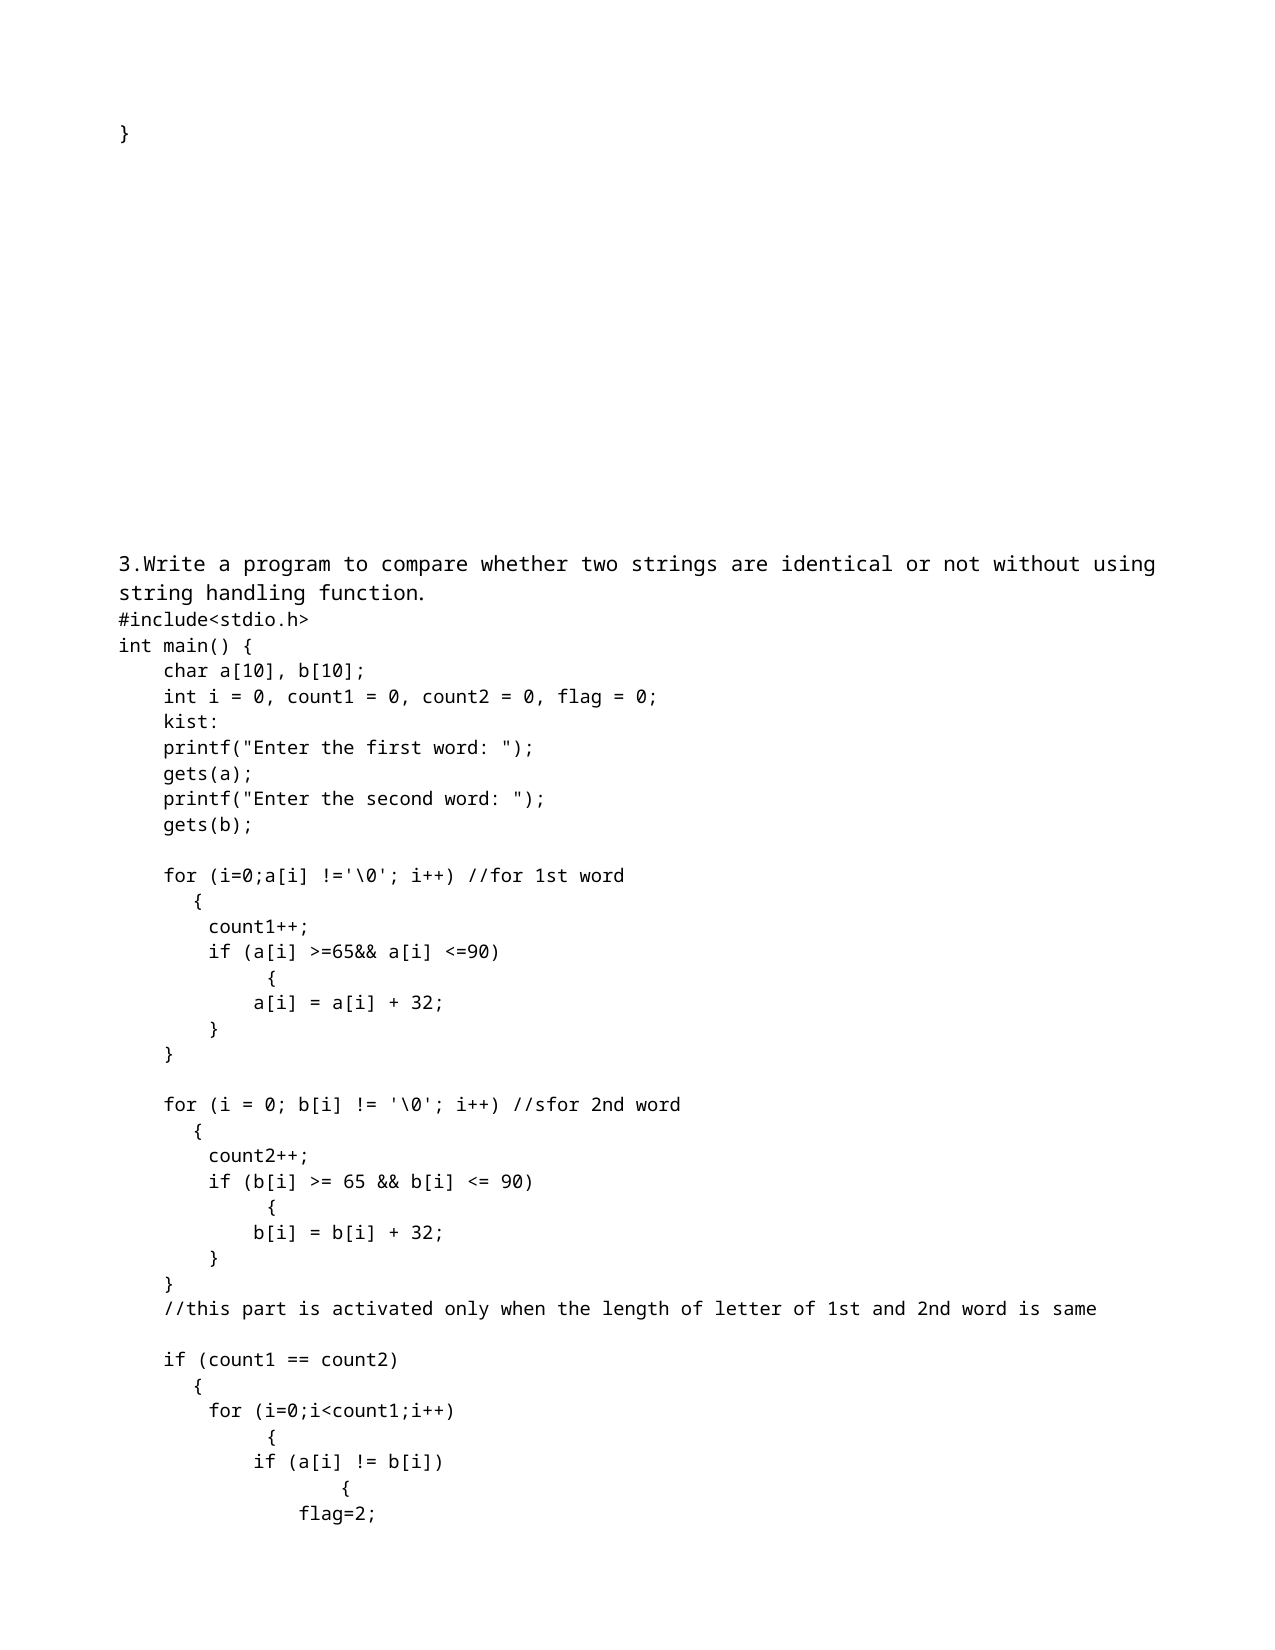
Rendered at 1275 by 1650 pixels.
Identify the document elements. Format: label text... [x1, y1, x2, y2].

text } [118, 1245, 1157, 1270]
text kist: [118, 709, 1157, 734]
text { [118, 887, 1157, 913]
text { [118, 1117, 1157, 1143]
text count1++; [118, 913, 1157, 938]
text count2++; [118, 1143, 1157, 1168]
text #include<stdio.h> [118, 607, 1157, 632]
text int i = 0, count1 = 0, count2 = 0, flag = 0; [118, 683, 1157, 709]
text if (count1 == count2) [118, 1347, 1157, 1372]
text { [118, 964, 1157, 989]
text a[i] = a[i] + 32; [118, 989, 1157, 1015]
text char a[10], b[10]; [118, 658, 1157, 683]
text if (b[i] >= 65 && b[i] <= 90) [118, 1168, 1157, 1194]
text { [118, 1194, 1157, 1219]
text int main() { [118, 632, 1157, 658]
text b[i] = b[i] + 32; [118, 1219, 1157, 1245]
text if (a[i] >=65&& a[i] <=90) [118, 938, 1157, 964]
text 3.Write a program to compare whether two strings are identical or not without using string handling function. [118, 549, 1157, 607]
text flag=2; [118, 1500, 1157, 1525]
text { [118, 1423, 1157, 1449]
text } [118, 118, 1157, 147]
text printf("Enter the first word: "); [118, 734, 1157, 760]
text for (i = 0; b[i] != '\0'; i++) //sfor 2nd word [118, 1092, 1157, 1117]
text for (i=0;a[i] !='\0'; i++) //for 1st word [118, 862, 1157, 887]
text { [118, 1372, 1157, 1398]
text } [118, 1015, 1157, 1041]
text for (i=0;i<count1;i++) [118, 1398, 1157, 1423]
text gets(b); [118, 811, 1157, 836]
text } [118, 1270, 1157, 1296]
text { [118, 1474, 1157, 1500]
text //this part is activated only when the length of letter of 1st and 2nd word is same [118, 1296, 1157, 1321]
text printf("Enter the second word: "); [118, 785, 1157, 811]
text } [118, 1041, 1157, 1066]
text gets(a); [118, 760, 1157, 785]
text if (a[i] != b[i]) [118, 1449, 1157, 1474]
